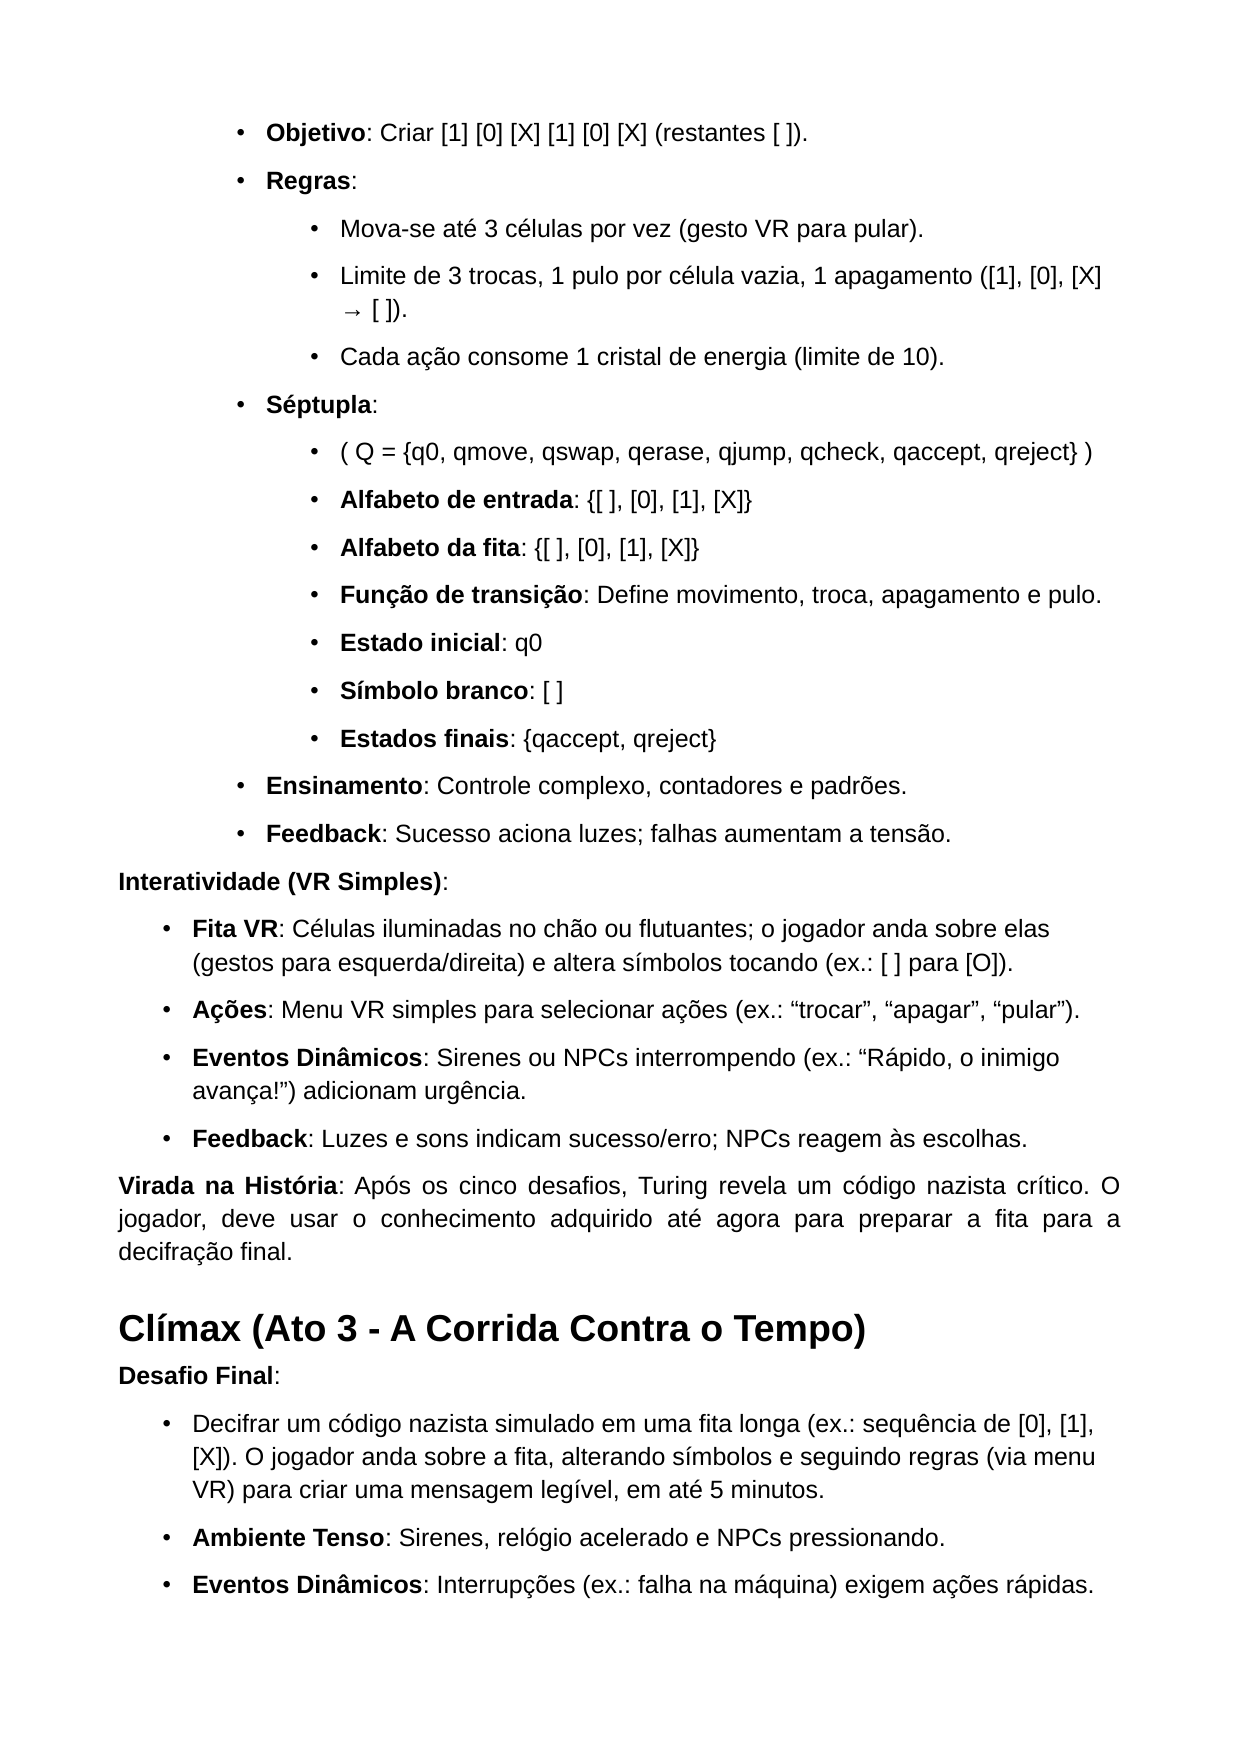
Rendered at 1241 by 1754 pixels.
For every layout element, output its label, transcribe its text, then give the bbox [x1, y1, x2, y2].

list Objetivo: Criar [1] [0] [X] [1] [0] [X] (restantes [ ]). [236, 118, 1122, 147]
list Estados finais: {qaccept, qreject} [310, 724, 1122, 752]
list Alfabeto da fita: {[ ], [0], [1], [X]} [310, 533, 1122, 562]
list Estado inicial: q0 [310, 628, 1122, 657]
list Feedback: Sucesso aciona luzes; falhas aumentam a tensão. [236, 819, 1122, 848]
list Séptupla: [236, 390, 1122, 418]
list Ambiente Tenso: Sirenes, relógio acelerado e NPCs pressionando. [162, 1523, 1122, 1552]
list Fita VR: Células iluminadas no chão ou flutuantes; o jogador anda sobre elas (gestos para esquerda/direita) e altera símbolos tocando (ex.: [ ] para [O]). [162, 914, 1122, 976]
list Função de transição: Define movimento, troca, apagamento e pulo. [310, 581, 1122, 609]
text Interatividade (VR Simples): [118, 867, 1122, 896]
list Decifrar um código nazista simulado em uma fita longa (ex.: sequência de [0], [1], [X]). O jogador anda sobre a fita, alterando símbolos e seguindo regras (via menu VR) para criar uma mensagem legível, em até 5 minutos. [162, 1409, 1122, 1504]
list ( Q = {q0, qmove, qswap, qerase, qjump, qcheck, qaccept, qreject} ) [310, 437, 1122, 466]
subtitle Clímax (Ato 3 - A Corrida Contra o Tempo) [118, 1306, 1122, 1349]
list Regras: [236, 166, 1122, 195]
list Mova-se até 3 células por vez (gesto VR para pular). [310, 213, 1122, 242]
list Ações: Menu VR simples para selecionar ações (ex.: “trocar”, “apagar”, “pular”). [162, 995, 1122, 1024]
list Eventos Dinâmicos: Sirenes ou NPCs interrompendo (ex.: “Rápido, o inimigo avança!”) adicionam urgência. [162, 1043, 1122, 1105]
list Feedback: Luzes e sons indicam sucesso/erro; NPCs reagem às escolhas. [162, 1123, 1122, 1152]
list Alfabeto de entrada: {[ ], [0], [1], [X]} [310, 485, 1122, 514]
list Símbolo branco: [ ] [310, 676, 1122, 705]
list Limite de 3 trocas, 1 pulo por célula vazia, 1 apagamento ([1], [0], [X] → [ ]). [310, 261, 1122, 323]
list Ensinamento: Controle complexo, contadores e padrões. [236, 771, 1122, 800]
list Eventos Dinâmicos: Interrupções (ex.: falha na máquina) exigem ações rápidas. [162, 1570, 1122, 1599]
text Desafio Final: [118, 1361, 1122, 1390]
text Virada na História: Após os cinco desafios, Turing revela um código nazista crítico. O jogador, deve usar o conhecimento adquirido até agora para preparar a fita para a decifração final. [118, 1171, 1122, 1266]
list Cada ação consome 1 cristal de energia (limite de 10). [310, 342, 1122, 371]
